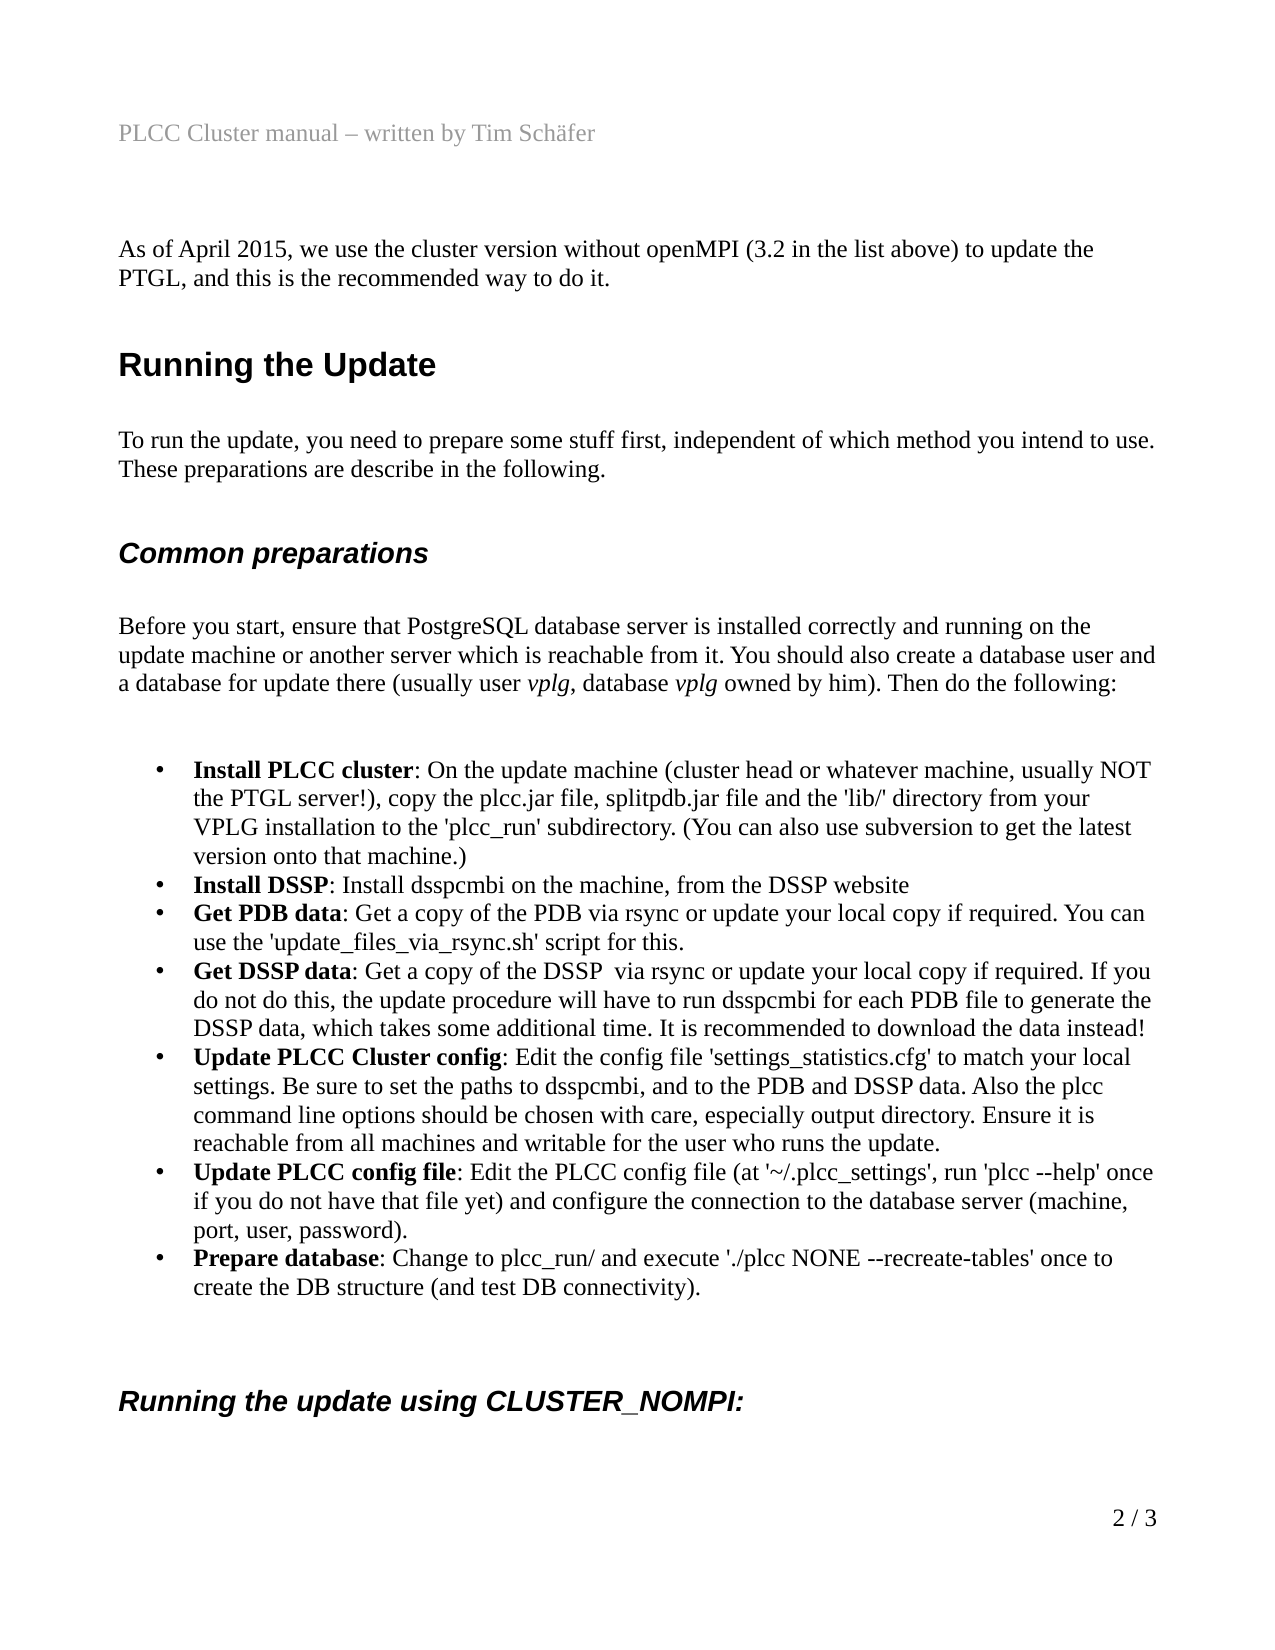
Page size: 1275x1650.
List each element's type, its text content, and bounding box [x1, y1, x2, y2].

list Install PLCC cluster: On the update machine (cluster head or whatever machine, usually NOT the PTGL server!), copy the plcc.jar file, splitpdb.jar file and the 'lib/' directory from your VPLG installation to the 'plcc_run' subdirectory. (You can also use subversion to get the latest version onto that machine.) [156, 755, 1157, 870]
list Get PDB data: Get a copy of the PDB via rsync or update your local copy if required. You can use the 'update_files_via_rsync.sh' script for this. [156, 898, 1157, 956]
subtitle Running the Update [118, 345, 1157, 384]
list Update PLCC Cluster config: Edit the config file 'settings_statistics.cfg' to match your local settings. Be sure to set the paths to dsspcmbi, and to the PDB and DSSP data. Also the plcc command line options should be chosen with care, especially output directory. Ensure it is reachable from all machines and writable for the user who runs the update. [156, 1042, 1157, 1157]
list Get DSSP data: Get a copy of the DSSP via rsync or update your local copy if required. If you do not do this, the update procedure will have to run dsspcmbi for each PDB file to generate the DSSP data, which takes some additional time. It is recommended to download the data instead! [156, 956, 1157, 1042]
text To run the update, you need to prepare some stuff first, independent of which method you intend to use. These preparations are describe in the following. [118, 425, 1157, 482]
text Before you start, ensure that PostgreSQL database server is installed correctly and running on the update machine or another server which is reachable from it. You should also create a database user and a database for update there (usually user vplg, database vplg owned by him). Then do the following: [118, 611, 1157, 697]
list Prepare database: Change to plcc_run/ and execute './plcc NONE --recreate-tables' once to create the DB structure (and test DB connectivity). [156, 1243, 1157, 1301]
list Update PLCC config file: Edit the PLCC config file (at '~/.plcc_settings', run 'plcc --help' once if you do not have that file yet) and configure the connection to the database server (machine, port, user, password). [156, 1157, 1157, 1243]
text As of April 2015, we use the cluster version without openMPI (3.2 in the list above) to update the PTGL, and this is the recommended way to do it. [118, 234, 1157, 291]
subtitle Common preparations [118, 536, 1157, 570]
subtitle Running the update using CLUSTER_NOMPI: [118, 1383, 1157, 1417]
list Install DSSP: Install dsspcmbi on the machine, from the DSSP website [156, 870, 1157, 898]
